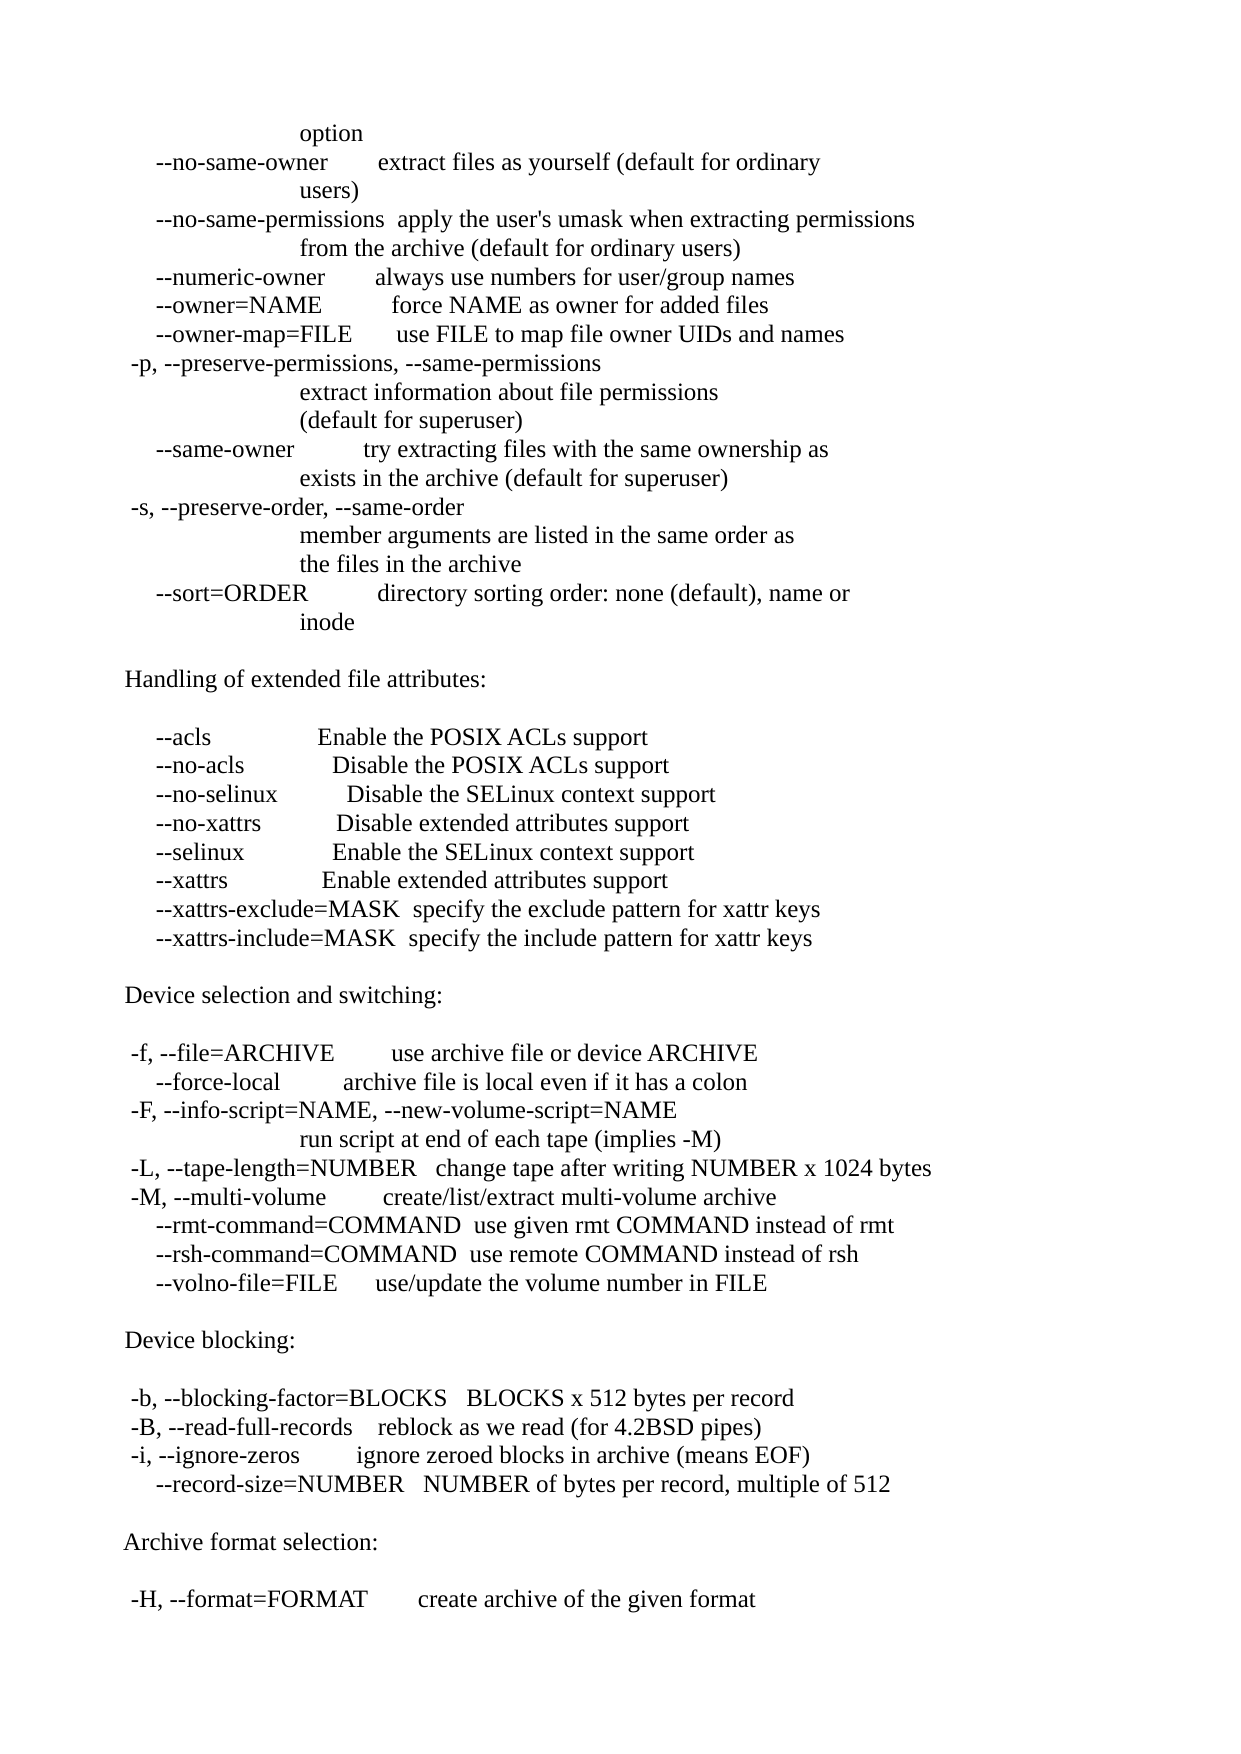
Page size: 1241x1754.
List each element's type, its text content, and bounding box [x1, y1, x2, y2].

text Device selection and switching: [118, 981, 1122, 1009]
text --force-local archive file is local even if it has a colon [118, 1067, 1122, 1096]
text -H, --format=FORMAT create archive of the given format [118, 1584, 1122, 1613]
text --xattrs-exclude=MASK specify the exclude pattern for xattr keys [118, 894, 1122, 923]
text --record-size=NUMBER NUMBER of bytes per record, multiple of 512 [118, 1469, 1122, 1498]
text --same-owner try extracting files with the same ownership as [118, 434, 1122, 463]
text --rsh-command=COMMAND use remote COMMAND instead of rsh [118, 1239, 1122, 1268]
text -f, --file=ARCHIVE use archive file or device ARCHIVE [118, 1038, 1122, 1067]
text --owner=NAME force NAME as owner for added files [118, 291, 1122, 319]
text Handling of extended file attributes: [118, 664, 1122, 693]
text --acls Enable the POSIX ACLs support [118, 722, 1122, 751]
text extract information about file permissions [118, 377, 1122, 406]
text --sort=ORDER directory sorting order: none (default), name or [118, 578, 1122, 607]
text member arguments are listed in the same order as [118, 521, 1122, 549]
text exists in the archive (default for superuser) [118, 463, 1122, 492]
text --no-selinux Disable the SELinux context support [118, 779, 1122, 808]
text -M, --multi-volume create/list/extract multi-volume archive [118, 1182, 1122, 1211]
text -s, --preserve-order, --same-order [118, 492, 1122, 521]
text --xattrs-include=MASK specify the include pattern for xattr keys [118, 923, 1122, 952]
text the files in the archive [118, 549, 1122, 578]
text --no-same-permissions apply the user's umask when extracting permissions [118, 204, 1122, 233]
text -b, --blocking-factor=BLOCKS BLOCKS x 512 bytes per record [118, 1383, 1122, 1412]
text from the archive (default for ordinary users) [118, 233, 1122, 262]
text -F, --info-script=NAME, --new-volume-script=NAME [118, 1096, 1122, 1124]
text --no-xattrs Disable extended attributes support [118, 808, 1122, 837]
text --no-same-owner extract files as yourself (default for ordinary [118, 147, 1122, 176]
text --numeric-owner always use numbers for user/group names [118, 262, 1122, 291]
text --owner-map=FILE use FILE to map file owner UIDs and names [118, 319, 1122, 348]
text -B, --read-full-records reblock as we read (for 4.2BSD pipes) [118, 1412, 1122, 1441]
text (default for superuser) [118, 406, 1122, 434]
text -L, --tape-length=NUMBER change tape after writing NUMBER x 1024 bytes [118, 1153, 1122, 1182]
text run script at end of each tape (implies -M) [118, 1124, 1122, 1153]
text Archive format selection: [118, 1527, 1122, 1556]
text --volno-file=FILE use/update the volume number in FILE [118, 1268, 1122, 1297]
text --no-acls Disable the POSIX ACLs support [118, 751, 1122, 779]
text --rmt-command=COMMAND use given rmt COMMAND instead of rmt [118, 1211, 1122, 1239]
text users) [118, 176, 1122, 204]
text Device blocking: [118, 1326, 1122, 1354]
text inode [118, 607, 1122, 636]
text -p, --preserve-permissions, --same-permissions [118, 348, 1122, 377]
text -i, --ignore-zeros ignore zeroed blocks in archive (means EOF) [118, 1441, 1122, 1469]
text --xattrs Enable extended attributes support [118, 866, 1122, 894]
text option [118, 118, 1122, 147]
text --selinux Enable the SELinux context support [118, 837, 1122, 866]
